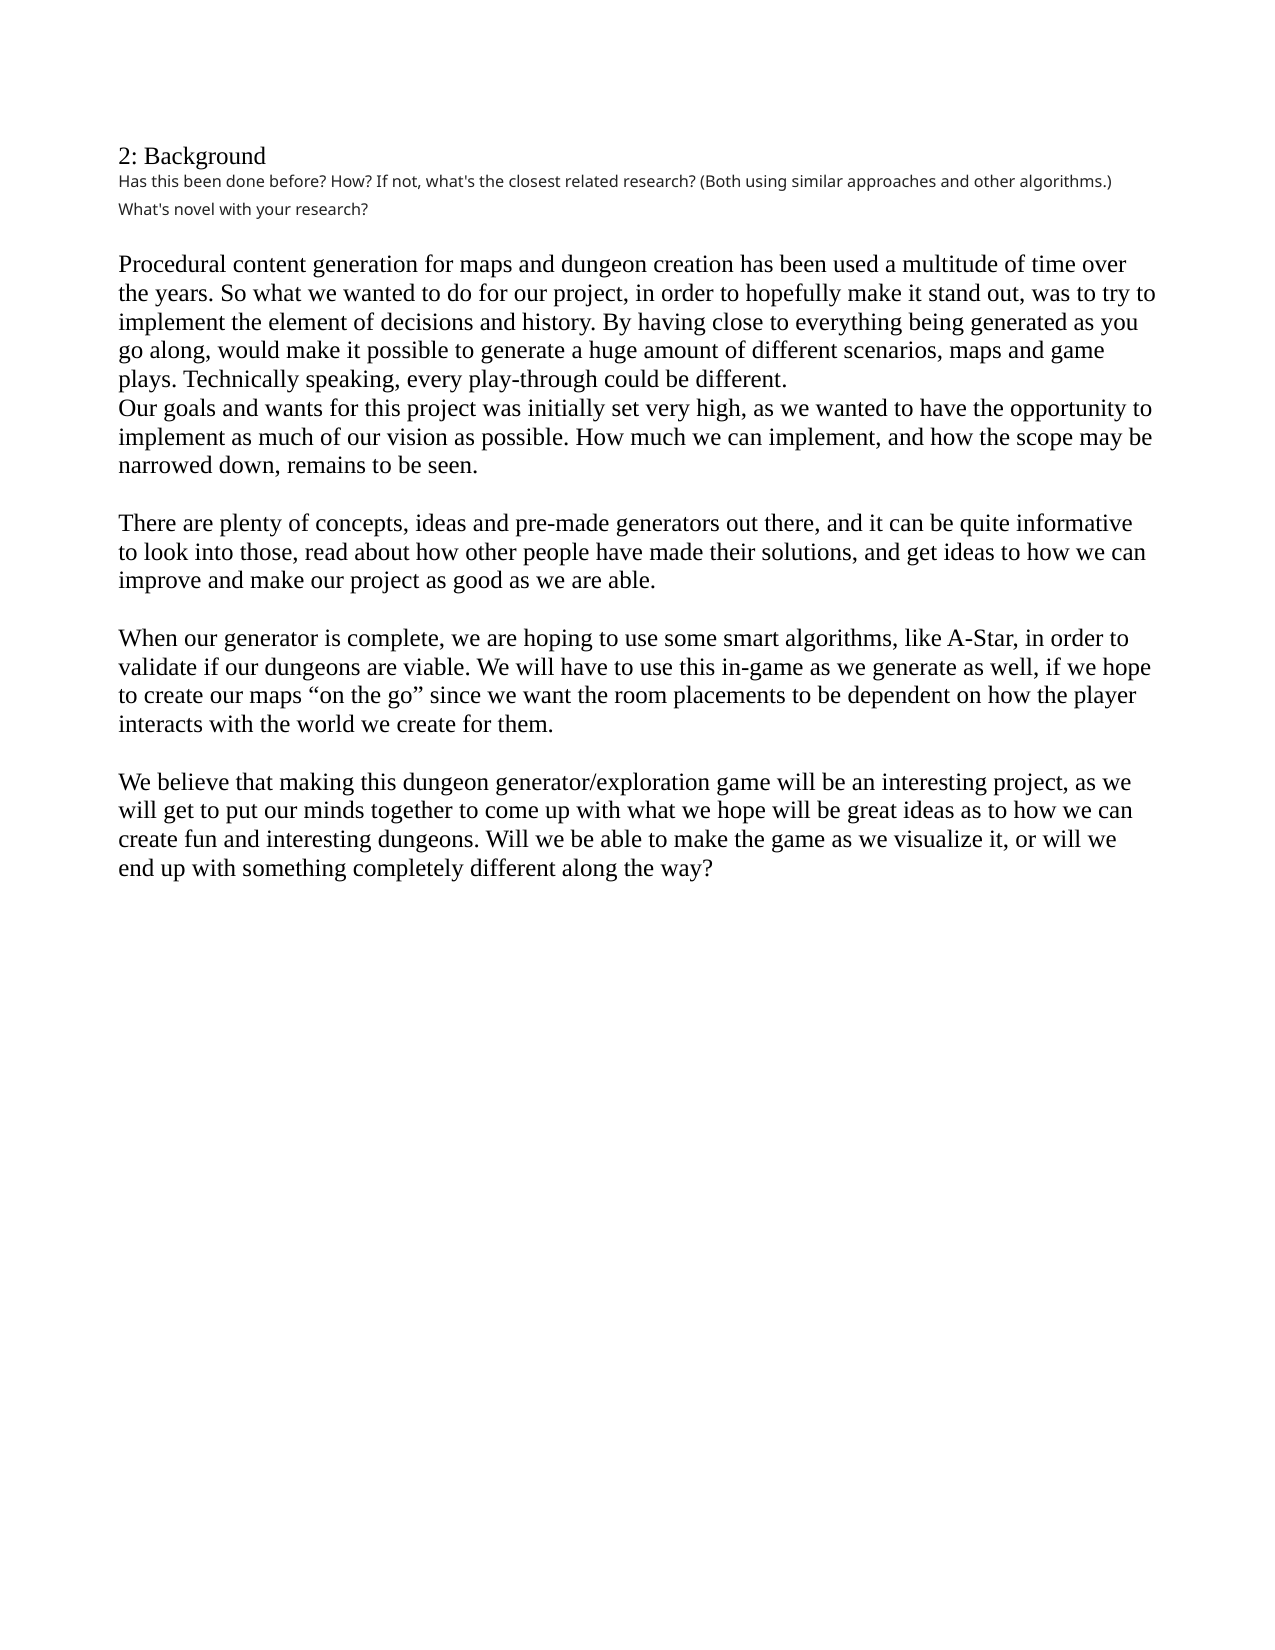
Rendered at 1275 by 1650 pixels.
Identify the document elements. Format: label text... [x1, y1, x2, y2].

text Procedural content generation for maps and dungeon creation has been used a multitude of time over the years. So what we wanted to do for our project, in order to hopefully make it stand out, was to try to implement the element of decisions and history. By having close to everything being generated as you go along, would make it possible to generate a huge amount of different scenarios, maps and game plays. Technically speaking, every play-through could be different. [118, 249, 1157, 393]
text We believe that making this dungeon generator/exploration game will be an interesting project, as we will get to put our minds together to come up with what we hope will be great ideas as to how we can create fun and interesting dungeons. Will we be able to make the game as we visualize it, or will we end up with something completely different along the way? [118, 767, 1157, 882]
text When our generator is complete, we are hoping to use some smart algorithms, like A-Star, in order to validate if our dungeons are viable. We will have to use this in-game as we generate as well, if we hope to create our maps “on the go” since we want the room placements to be dependent on how the player interacts with the world we create for them. [118, 623, 1157, 738]
text Has this been done before? How? If not, what's the closest related research? (Both using similar approaches and other algorithms.) What's novel with your research? [118, 169, 1157, 221]
text Our goals and wants for this project was initially set very high, as we wanted to have the opportunity to implement as much of our vision as possible. How much we can implement, and how the scope may be narrowed down, remains to be seen. [118, 393, 1157, 479]
text There are plenty of concepts, ideas and pre-made generators out there, and it can be quite informative to look into those, read about how other people have made their solutions, and get ideas to how we can improve and make our project as good as we are able. [118, 508, 1157, 594]
text 2: Background [118, 141, 1157, 169]
